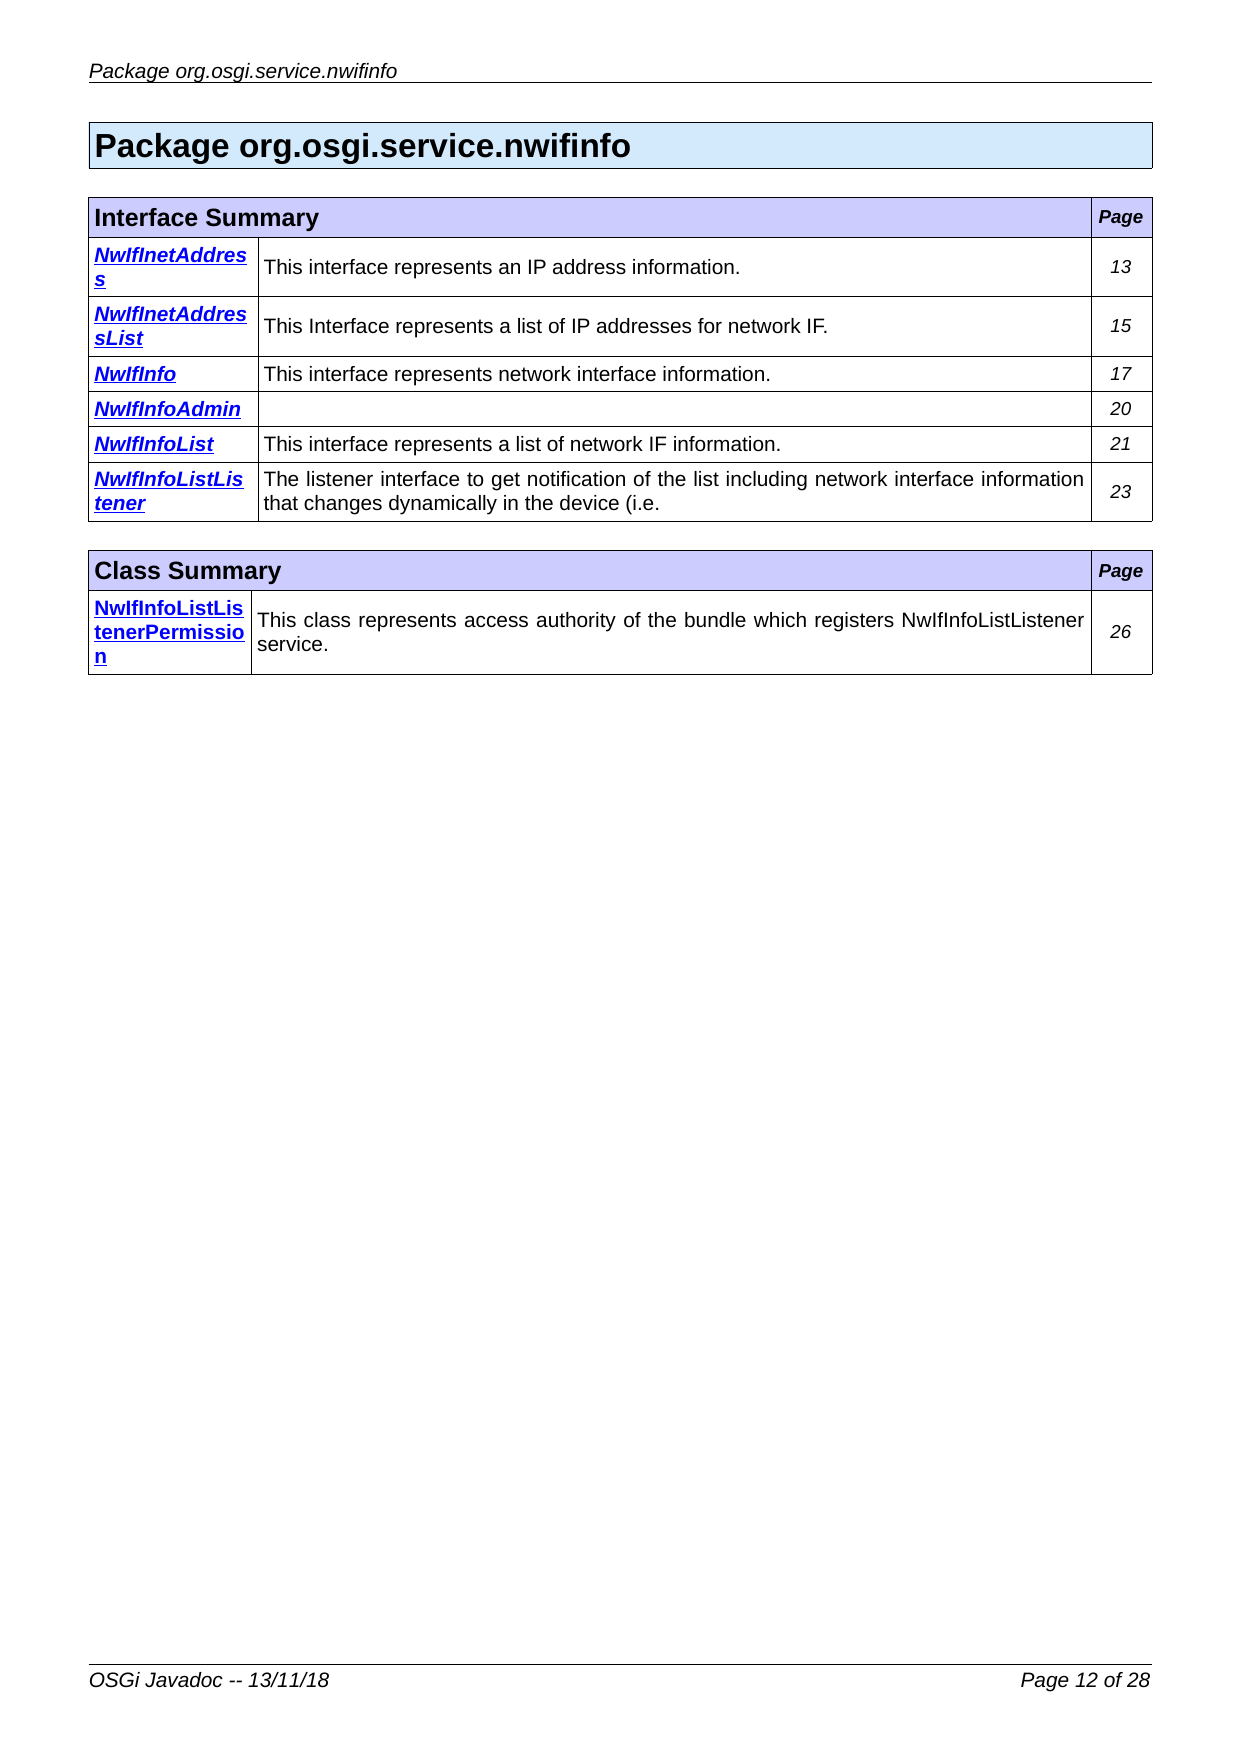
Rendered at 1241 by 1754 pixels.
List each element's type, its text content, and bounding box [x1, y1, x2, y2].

table_cell [259, 392, 1091, 426]
table_cell NwIfInetAddressList [89, 297, 258, 356]
table_cell This interface represents a list of network IF information. [259, 427, 1091, 462]
table_cell NwIfInfoListListener [89, 463, 258, 521]
table_header Interface Summary [89, 198, 1091, 237]
table_cell This Interface represents a list of IP addresses for network IF. [259, 297, 1091, 356]
subtitle Package org.osgi.service.nwifinfo [90, 123, 1152, 168]
table_cell NwIfInfoAdmin [89, 392, 258, 426]
table_cell NwIfInfo [89, 357, 258, 391]
table_cell This interface represents an IP address information. [259, 238, 1091, 296]
table_cell This interface represents network interface information. [259, 357, 1091, 391]
table_cell The listener interface to get notification of the list including network interface information that changes dynamically in the device (i.e. [259, 463, 1091, 521]
table_cell 15 [1092, 297, 1152, 356]
table_cell This class represents access authority of the bundle which registers NwIfInfoListListener service. [252, 591, 1091, 673]
table_cell 23 [1092, 463, 1152, 521]
table_cell NwIfInetAddress [89, 238, 258, 296]
table_header Page [1092, 551, 1152, 590]
table_cell 17 [1092, 357, 1152, 391]
table_cell NwIfInfoListListenerPermission [89, 591, 251, 673]
table_cell 21 [1092, 427, 1152, 462]
table_header Page [1092, 198, 1152, 237]
table_header Class Summary [89, 551, 1091, 590]
table_cell 26 [1092, 591, 1152, 673]
table_cell NwIfInfoList [89, 427, 258, 462]
table_cell 20 [1092, 392, 1152, 426]
table_cell 13 [1092, 238, 1152, 296]
